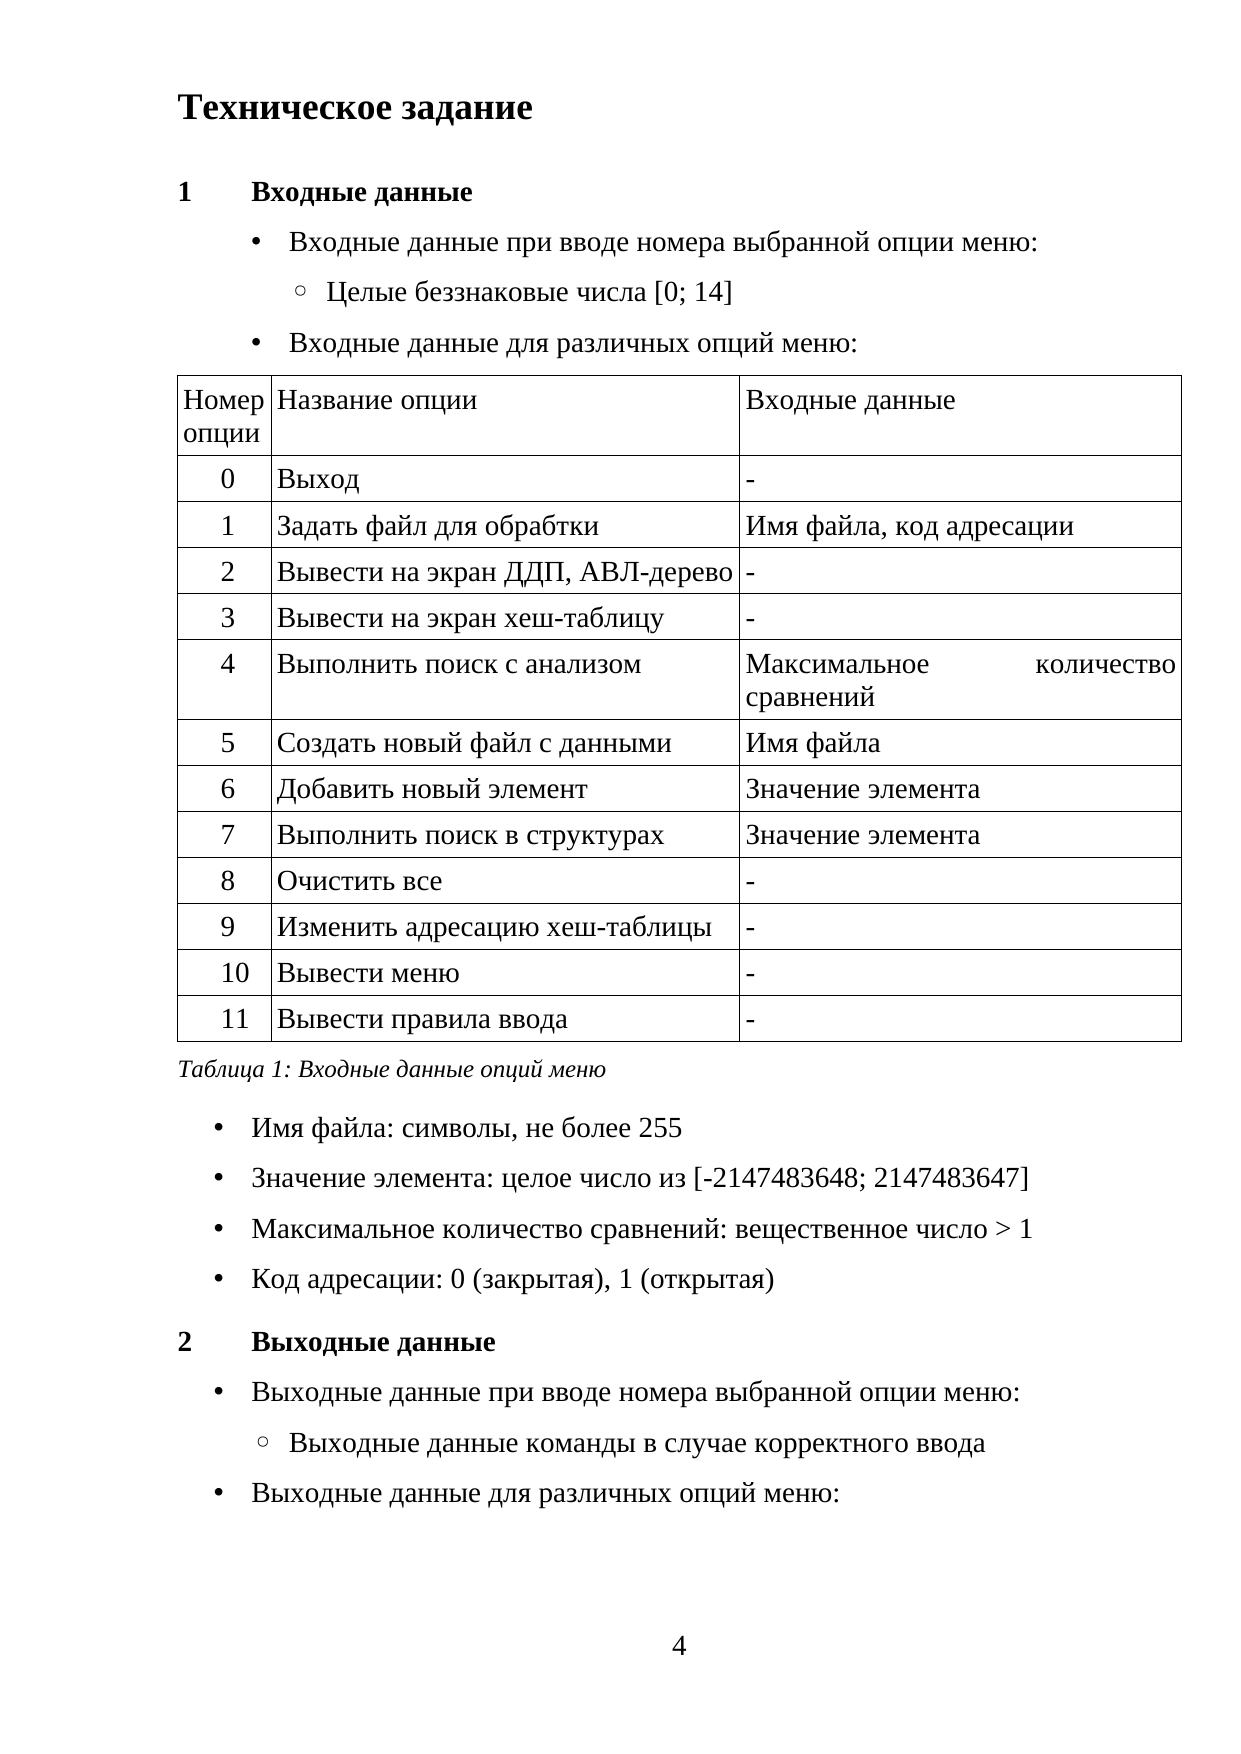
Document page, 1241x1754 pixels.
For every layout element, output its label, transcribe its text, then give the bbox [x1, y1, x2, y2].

table_cell [178, 594, 271, 639]
table_cell [178, 640, 271, 719]
table_cell Вывести на экран ДДП, АВЛ-дерево [272, 548, 739, 593]
table_header Входные данные [740, 376, 1181, 455]
table_header Название опции [272, 376, 739, 455]
table_cell - [740, 996, 1181, 1041]
list Выходные данные для различных опций меню: [213, 1475, 1181, 1509]
list Максимальное количество сравнений: вещественное число > 1 [213, 1211, 1181, 1244]
text Таблица 1: Входные данные опций меню [177, 1054, 1181, 1083]
table_cell [178, 996, 271, 1041]
list Целые беззнаковые числа [0; 14] [288, 274, 1181, 308]
list Входные данные для различных опций меню: [251, 325, 1181, 358]
table_cell Имя файла [740, 720, 1181, 765]
table_cell [178, 456, 271, 501]
subtitle Входные данные [177, 174, 1181, 207]
table_cell Значение элемента [740, 812, 1181, 857]
table_cell Значение элемента [740, 766, 1181, 811]
table_cell Имя файла, код адресации [740, 502, 1181, 547]
table_cell - [740, 950, 1181, 995]
table_cell Максимальное количество сравнений [740, 640, 1181, 719]
table_cell Выполнить поиск с анализом [272, 640, 739, 719]
table_cell [178, 502, 271, 547]
list Имя файла: символы, не более 255 [213, 1110, 1181, 1144]
table_cell - [740, 548, 1181, 593]
table_cell [178, 766, 271, 811]
table_cell Вывести на экран хеш-таблицу [272, 594, 739, 639]
table_cell [178, 548, 271, 593]
table_cell [178, 720, 271, 765]
table_cell [178, 858, 271, 903]
table_cell Выход [272, 456, 739, 501]
table_cell Вывести меню [272, 950, 739, 995]
table_cell Изменить адресацию хеш-таблицы [272, 904, 739, 949]
table_cell Вывести правила ввода [272, 996, 739, 1041]
table_cell Добавить новый элемент [272, 766, 739, 811]
table_cell [178, 904, 271, 949]
table_cell Задать файл для обрабтки [272, 502, 739, 547]
table_cell - [740, 456, 1181, 501]
table_cell - [740, 858, 1181, 903]
list Значение элемента: целое число из [-2147483648; 2147483647] [213, 1161, 1181, 1194]
table_cell [178, 812, 271, 857]
subtitle Техническое задание [177, 84, 1181, 127]
table_cell - [740, 594, 1181, 639]
list Выходные данные при вводе номера выбранной опции меню: [213, 1374, 1181, 1408]
list Входные данные при вводе номера выбранной опции меню: [251, 224, 1181, 258]
subtitle Выходные данные [177, 1324, 1181, 1358]
table_cell Очистить все [272, 858, 739, 903]
table_cell Выполнить поиск в структурах [272, 812, 739, 857]
table_header Номер опции [178, 376, 271, 455]
list Выходные данные команды в случае корректного ввода [251, 1425, 1181, 1459]
table_cell Создать новый файл с данными [272, 720, 739, 765]
table_cell [178, 950, 271, 995]
table_cell - [740, 904, 1181, 949]
list Код адресации: 0 (закрытая), 1 (открытая) [213, 1261, 1181, 1295]
